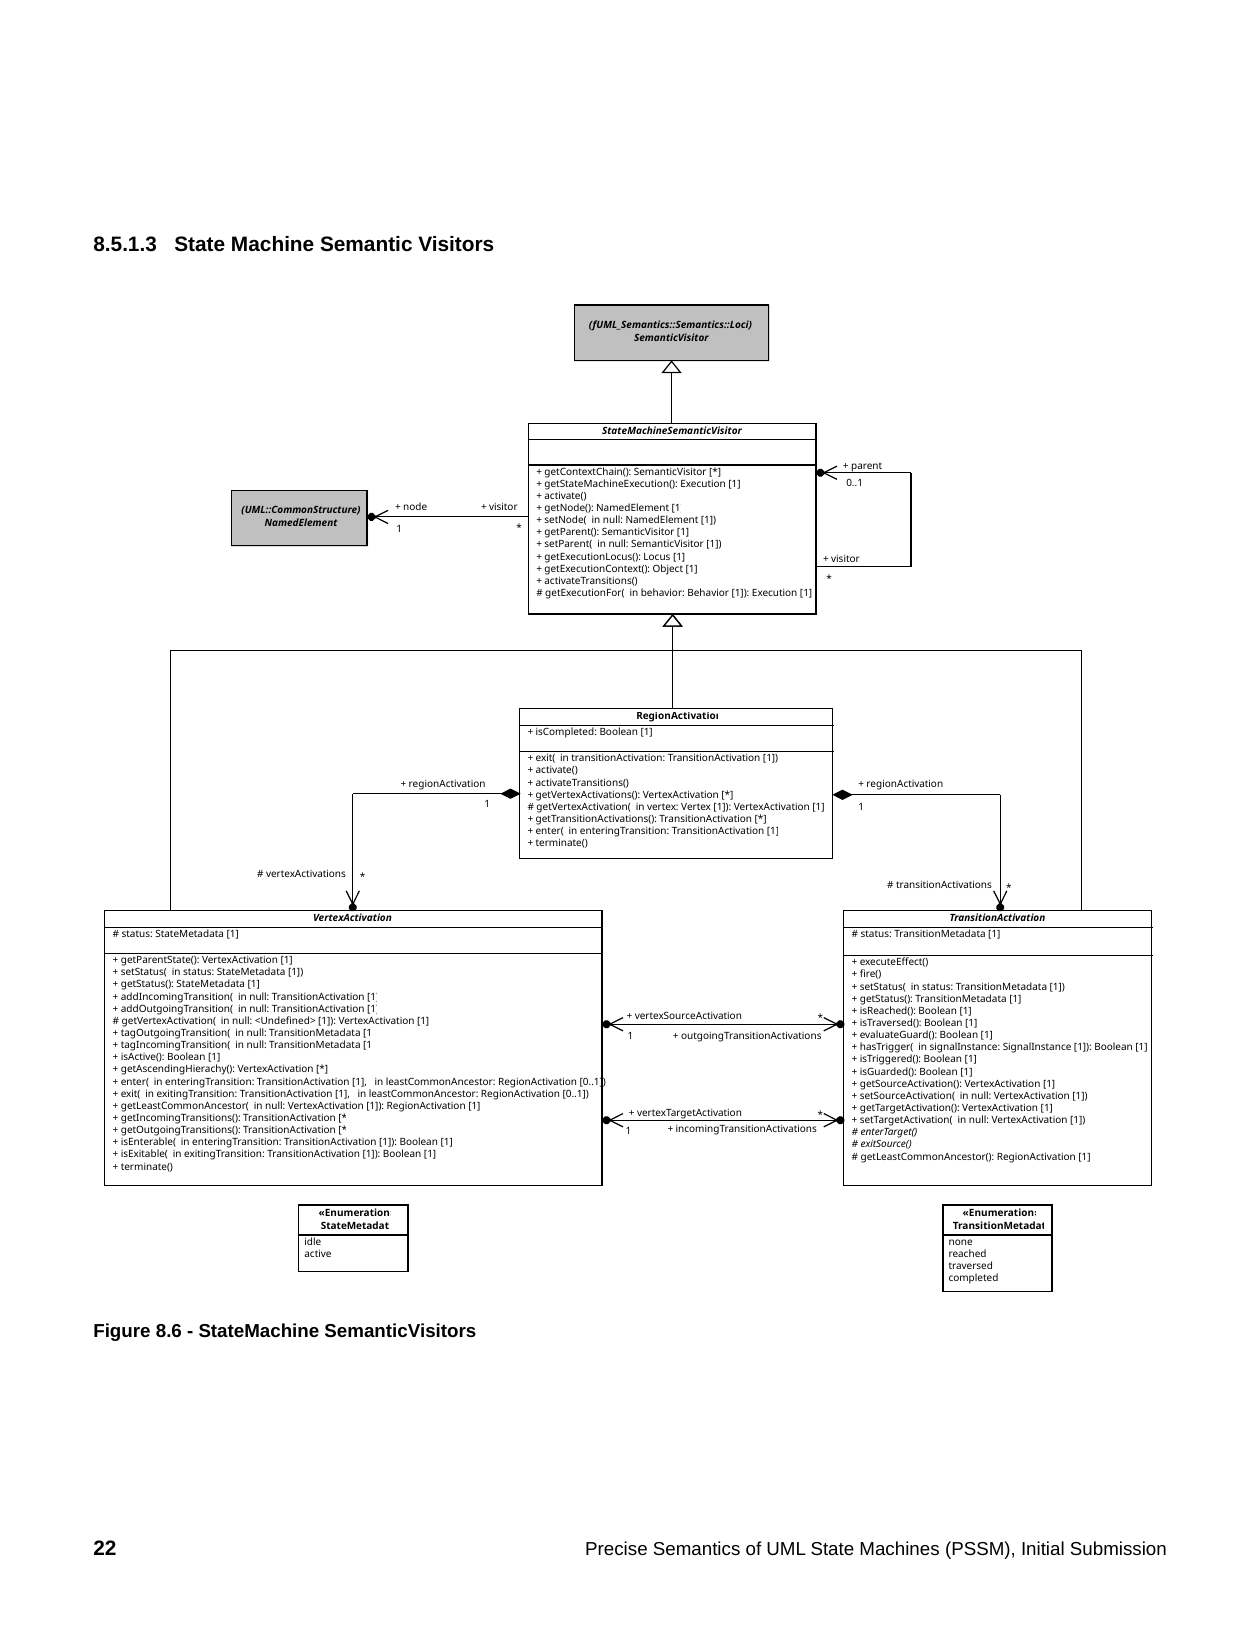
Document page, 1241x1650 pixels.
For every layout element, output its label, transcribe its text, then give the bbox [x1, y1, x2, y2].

subtitle State Machine Semantic Visitors [93, 231, 1164, 256]
text Figure 8.6 - StateMachine SemanticVisitors [93, 1319, 1164, 1341]
